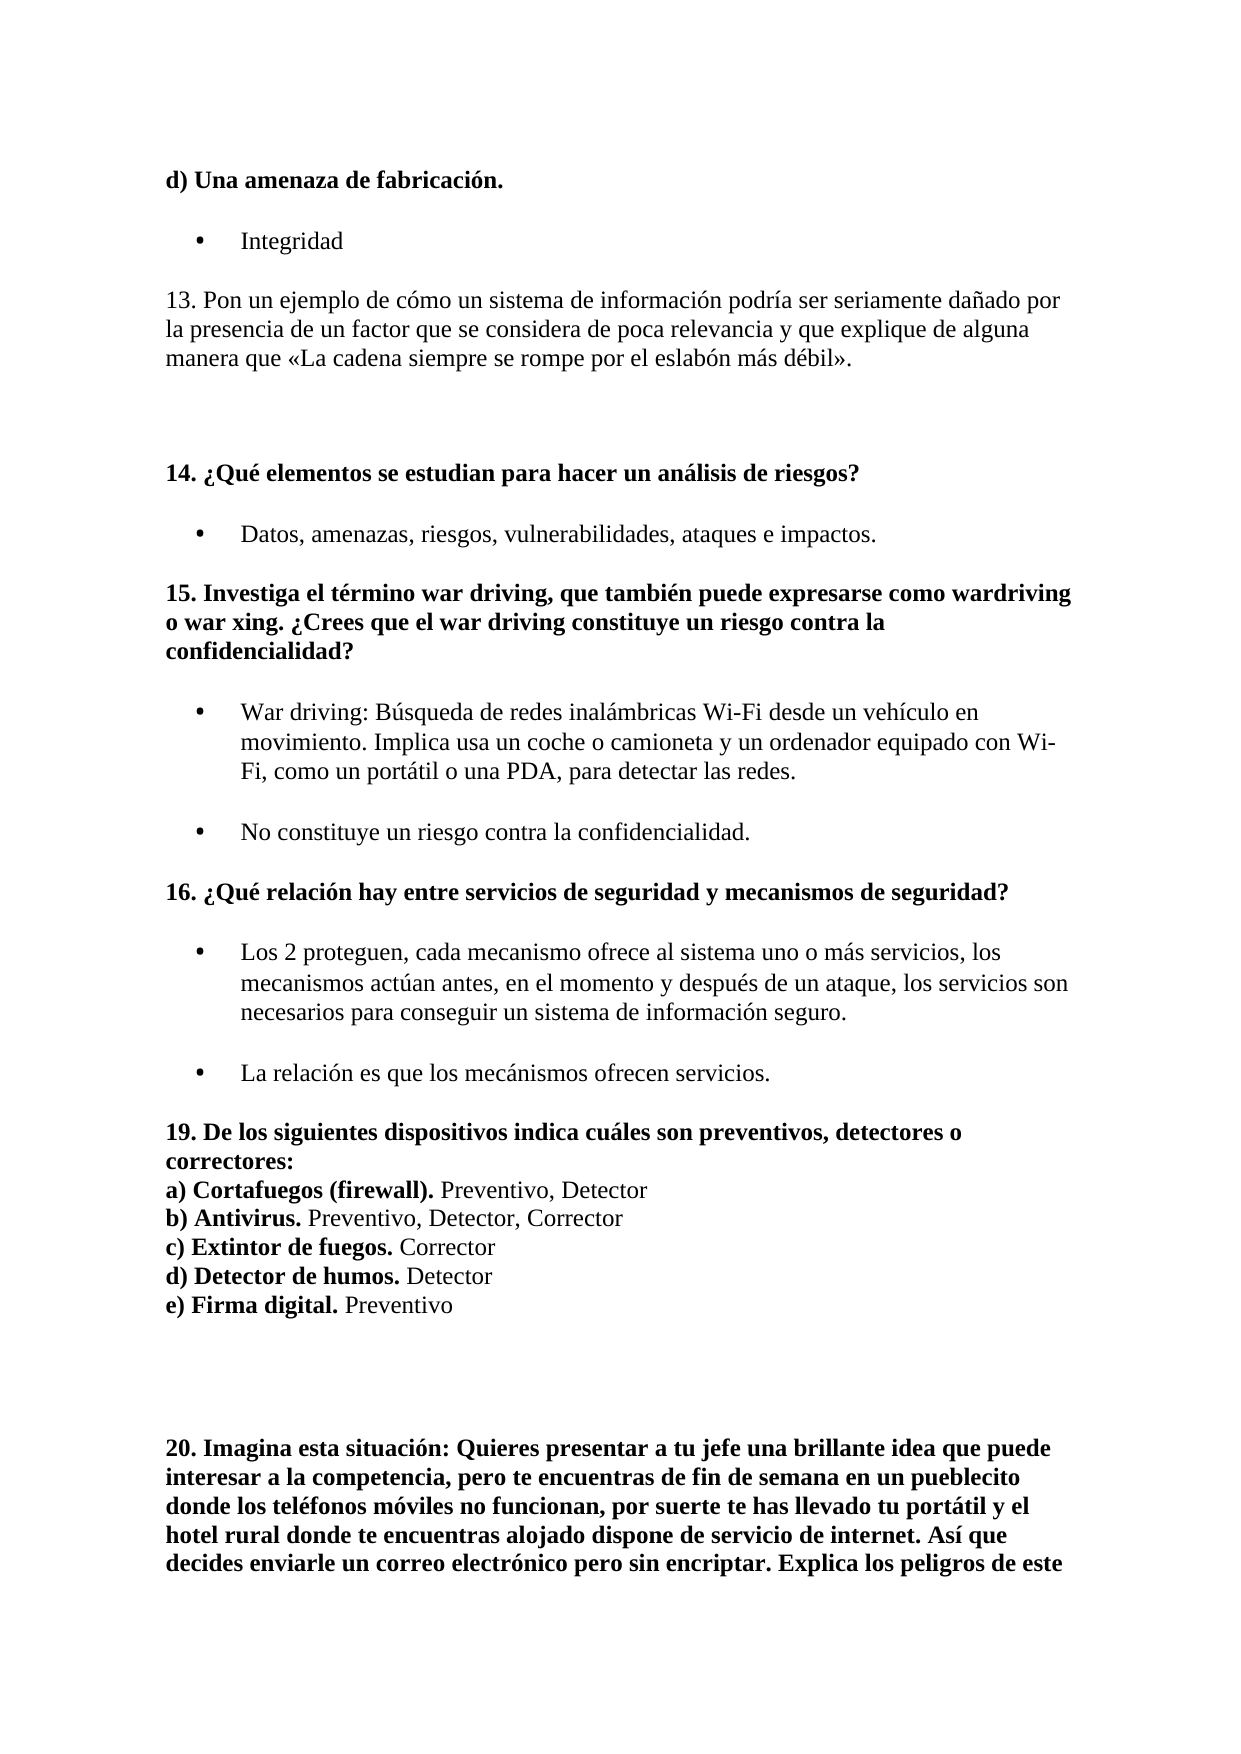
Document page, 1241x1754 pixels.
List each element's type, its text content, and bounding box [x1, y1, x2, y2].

text d) Una amenaza de fabricación. [165, 165, 1075, 223]
list Integridad [195, 223, 1075, 286]
text 16. ¿Qué relación hay entre servicios de seguridad y mecanismos de seguridad? [165, 877, 1075, 934]
list Datos, amenazas, riesgos, vulnerabilidades, ataques e impactos. [195, 516, 1075, 578]
text 13. Pon un ejemplo de cómo un sistema de información podría ser seriamente dañado por la presencia de un factor que se considera de poca relevancia y que explique de alguna manera que «La cadena siempre se rompe por el eslabón más débil». 14. ¿Qué elementos se estudian para hacer un análisis de riesgos? [165, 286, 1075, 516]
text 19. De los siguientes dispositivos indica cuáles son preventivos, detectores o correctores: a) Cortafuegos (firewall). Preventivo, Detector b) Antivirus. Preventivo, Detector, Corrector c) Extintor de fuegos. Corrector d) Detector de humos. Detector e) Firma digital. Preventivo 20. Imagina esta situación: Quieres presentar a tu jefe una brillante idea que puede interesar a la competencia, pero te encuentras de fin de semana en un pueblecito donde los teléfonos móviles no funcionan, por suerte te has llevado tu portátil y el hotel rural donde te encuentras alojado dispone de servicio de internet. Así que decides enviarle un correo electrónico pero sin encriptar. Explica los peligros de este [165, 1117, 1075, 1577]
list No constituye un riesgo contra la confidencialidad. [195, 814, 1075, 877]
list War driving: Búsqueda de redes inalámbricas Wi-Fi desde un vehículo en movimiento. Implica usa un coche o camioneta y un ordenador equipado con Wi-Fi, como un portátil o una PDA, para detectar las redes. [195, 693, 1075, 814]
list Los 2 proteguen, cada mecanismo ofrece al sistema uno o más servicios, los mecanismos actúan antes, en el momento y después de un ataque, los servicios son necesarios para conseguir un sistema de información seguro. [195, 934, 1075, 1054]
list La relación es que los mecánismos ofrecen servicios. [195, 1054, 1075, 1117]
text 15. Investiga el término war driving, que también puede expresarse como wardriving o war xing. ¿Crees que el war driving constituye un riesgo contra la confidencialidad? [165, 578, 1075, 693]
